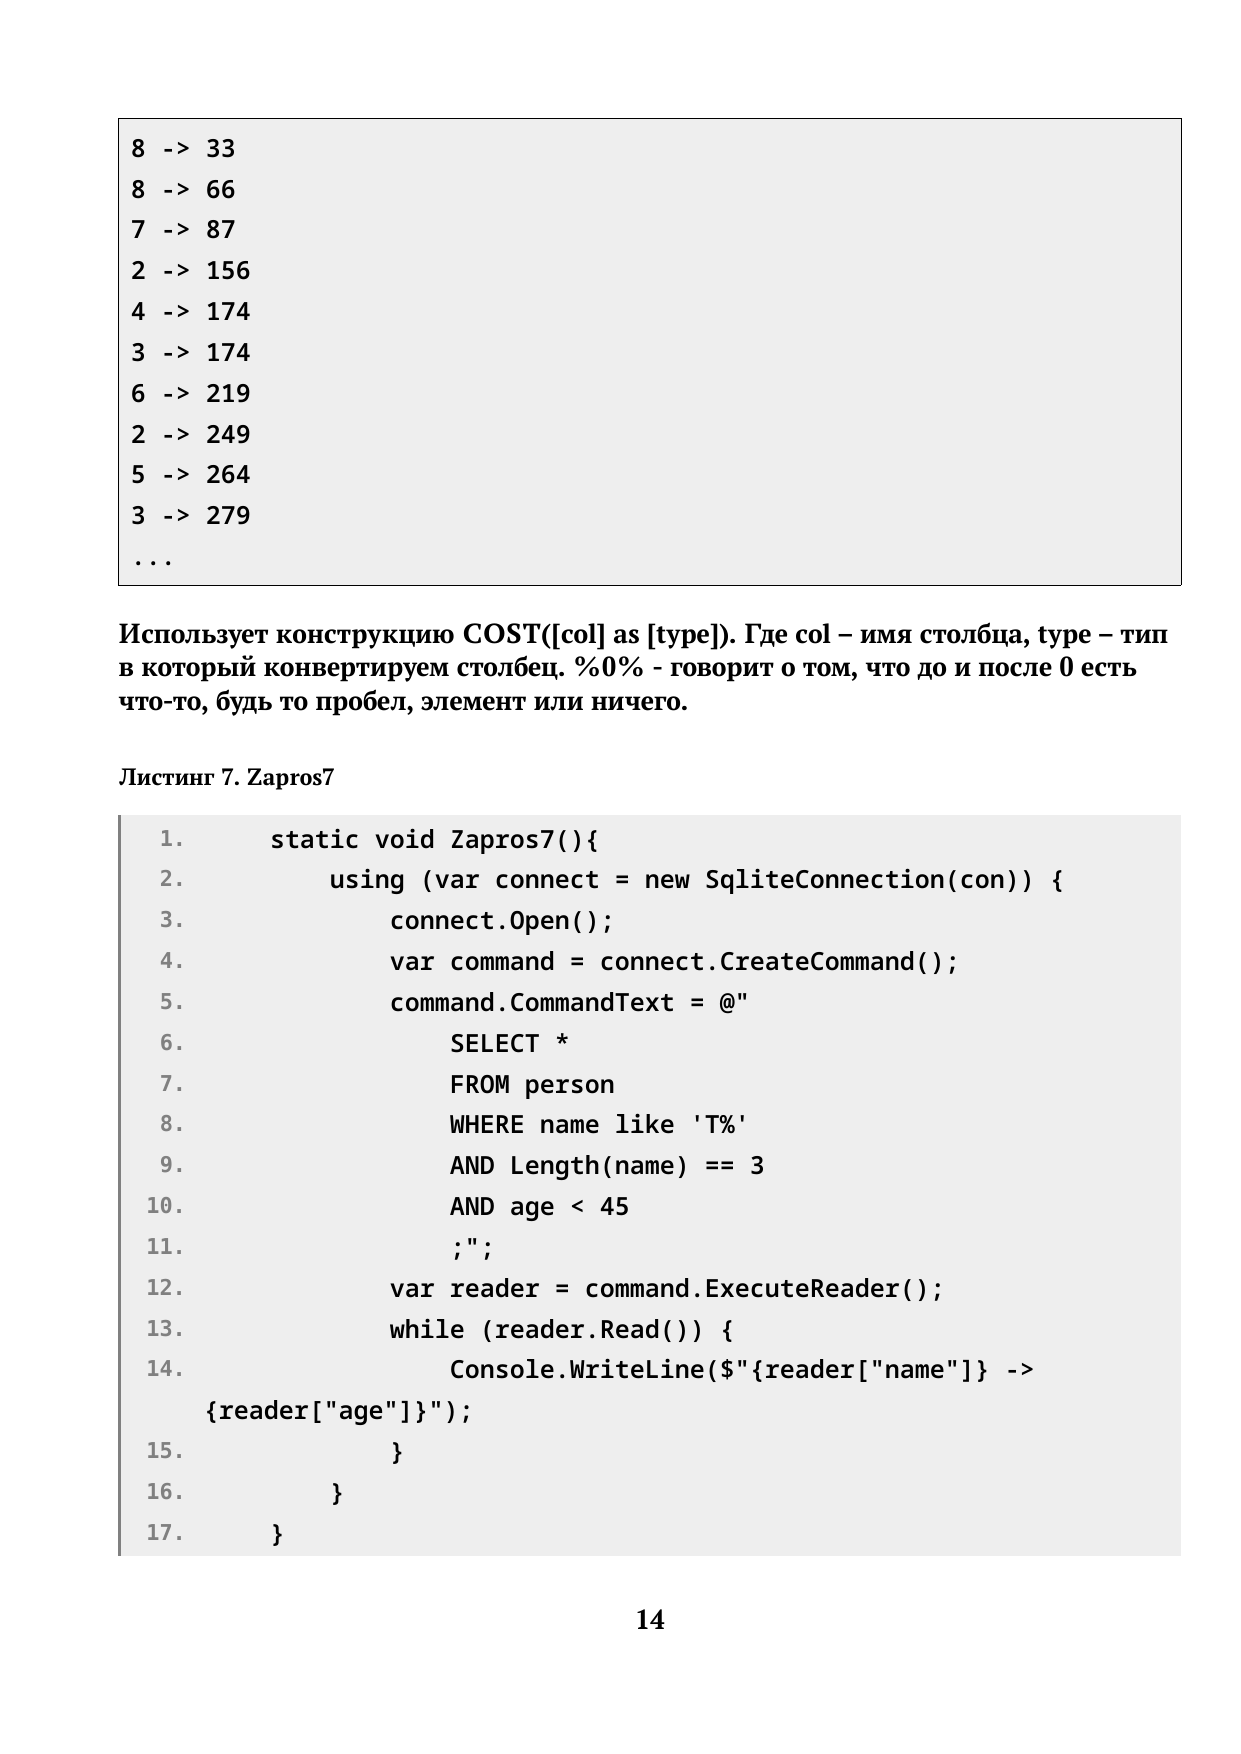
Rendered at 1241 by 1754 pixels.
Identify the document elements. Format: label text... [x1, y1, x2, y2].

list FROM person [121, 1060, 1181, 1100]
text 8 -> 66 [119, 159, 1181, 200]
text Листинг 7. Zapros7 [118, 762, 1181, 791]
list SELECT * [121, 1019, 1181, 1059]
list } [121, 1428, 1181, 1468]
list AND age < 45 [121, 1183, 1181, 1223]
text 3 -> 279 [119, 486, 1181, 526]
text 2 -> 156 [119, 241, 1181, 281]
list static void Zapros7(){ [121, 815, 1181, 855]
list } [121, 1509, 1181, 1556]
list connect.Open(); [121, 897, 1181, 937]
list WHERE name like 'T%' [121, 1101, 1181, 1141]
list while (reader.Read()) { [121, 1305, 1181, 1345]
text ... [119, 526, 1181, 585]
text 8 -> 33 [119, 119, 1181, 159]
list ;"; [121, 1224, 1181, 1264]
list Console.WriteLine($"{reader["name"]} -> {reader["age"]}"); [121, 1346, 1181, 1427]
text 2 -> 249 [119, 404, 1181, 445]
list using (var connect = new SqliteConnection(con)) { [121, 856, 1181, 896]
list var reader = command.ExecuteReader(); [121, 1264, 1181, 1304]
list AND Length(name) == 3 [121, 1142, 1181, 1182]
text 6 -> 219 [119, 363, 1181, 404]
text 5 -> 264 [119, 445, 1181, 486]
list command.CommandText = @" [121, 979, 1181, 1019]
text 7 -> 87 [119, 200, 1181, 241]
text 4 -> 174 [119, 281, 1181, 322]
text 3 -> 174 [119, 322, 1181, 363]
list } [121, 1469, 1181, 1509]
text Использует конструкцию COST([col] as [type]). Где col – имя столбца, type – тип в который конвертируем столбец. %0% - говорит о том, что до и после 0 есть что-то, будь то пробел, элемент или ничего. [118, 616, 1181, 716]
list var command = connect.CreateCommand(); [121, 938, 1181, 978]
